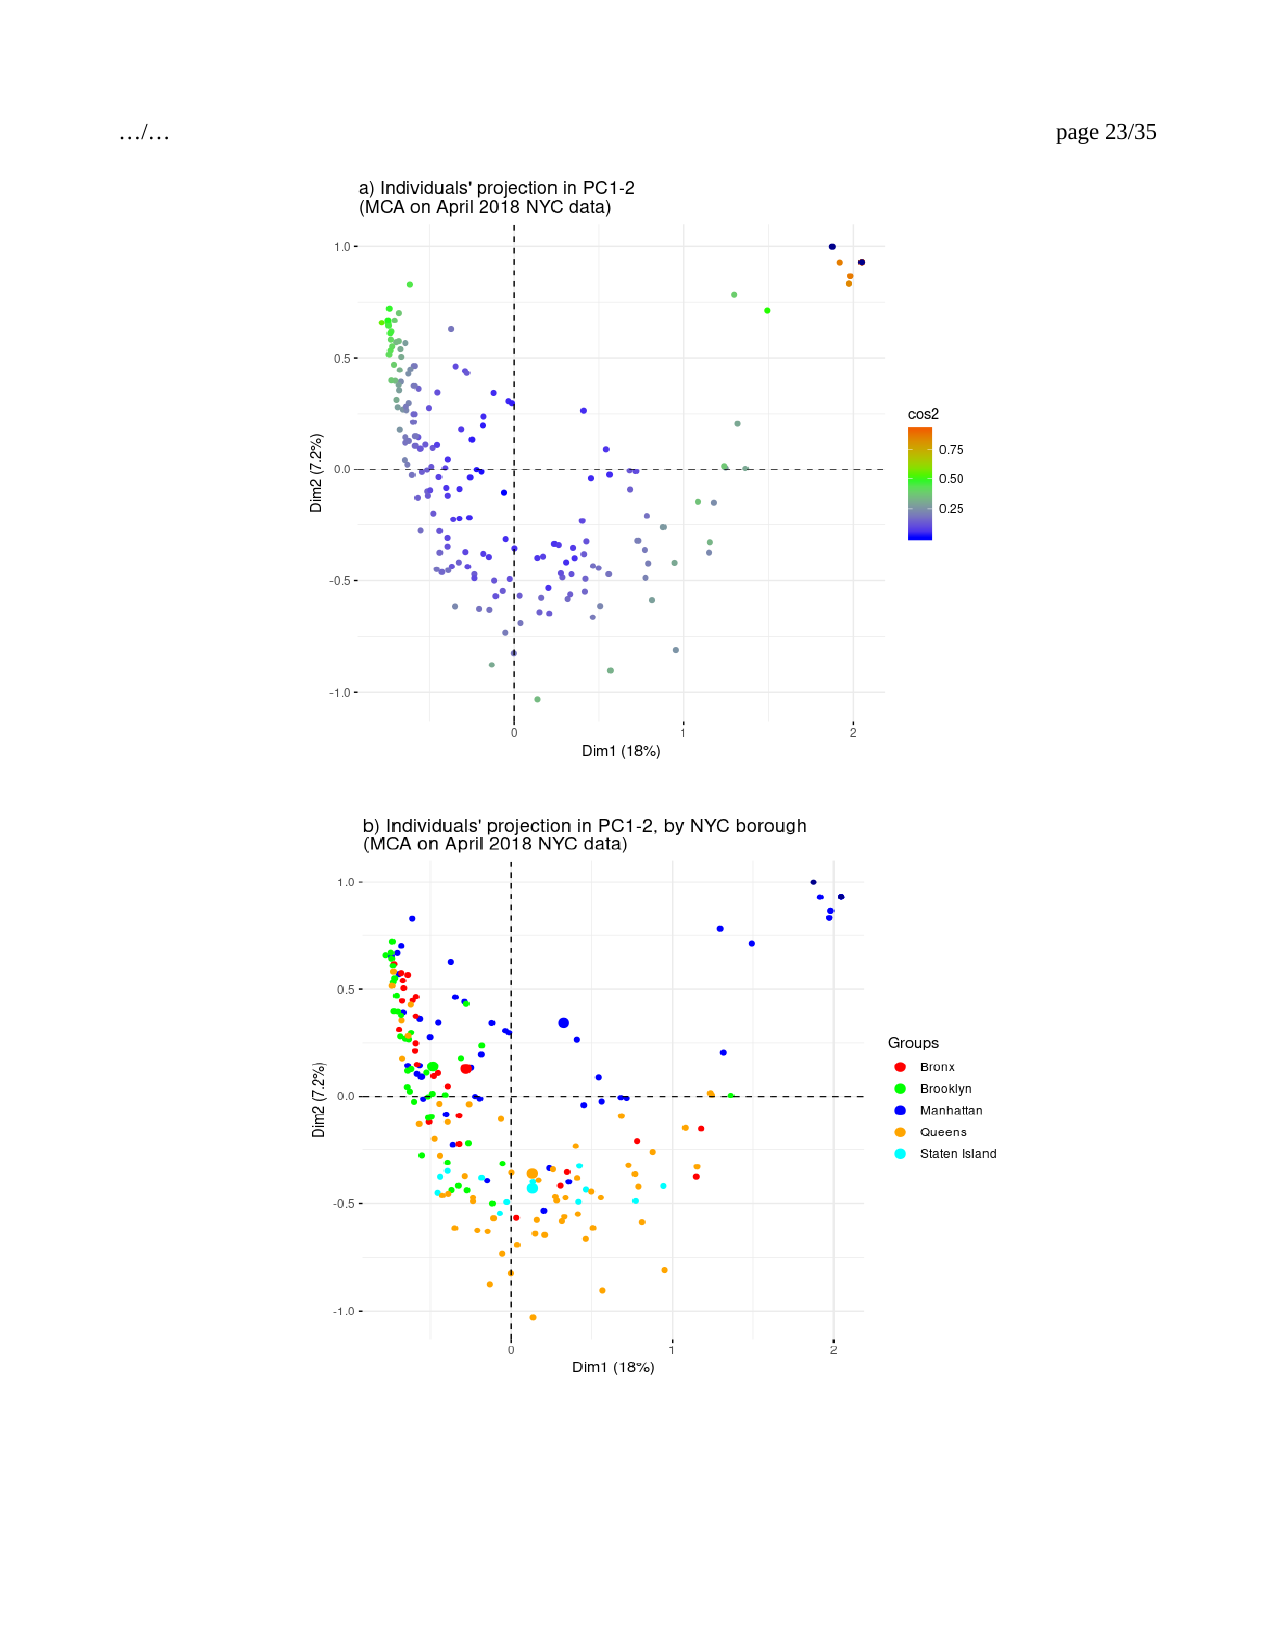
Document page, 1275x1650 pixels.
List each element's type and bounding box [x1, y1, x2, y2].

picture [307, 816, 1010, 1380]
picture [304, 177, 971, 763]
